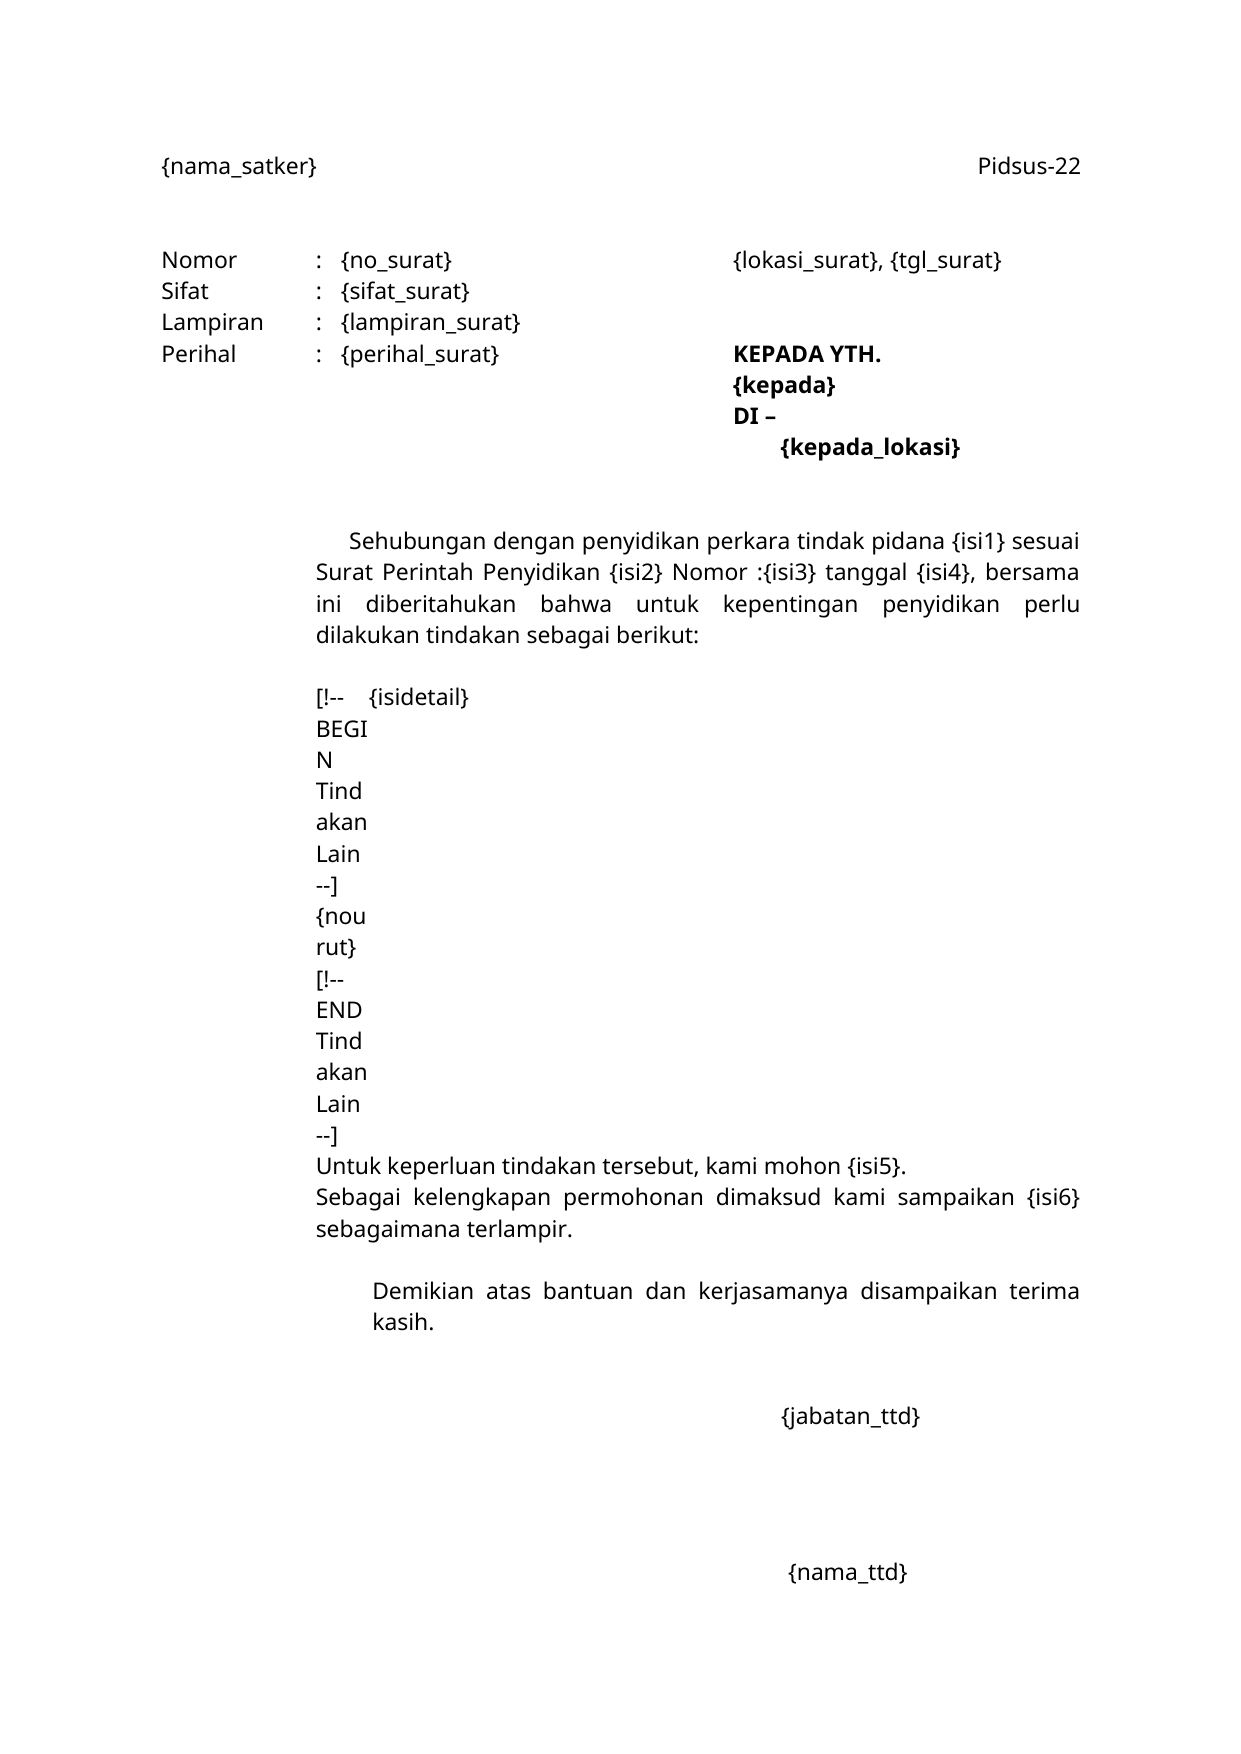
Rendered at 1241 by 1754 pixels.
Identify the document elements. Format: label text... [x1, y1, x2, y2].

table_cell [!-- END TindakanLain --] [316, 963, 369, 1150]
table_cell {nama_ttd} [608, 1556, 1087, 1587]
table_cell : [304, 244, 329, 275]
table_cell [304, 1275, 361, 1337]
table_cell [150, 1338, 1092, 1400]
table_cell [304, 1244, 1092, 1275]
table_cell {perihal_surat} [329, 338, 681, 462]
table_cell {sifat_surat} [329, 275, 681, 306]
table_header Pidsus-22 [929, 150, 1092, 181]
table_cell [681, 306, 722, 337]
table_cell Sehubungan dengan penyidikan perkara tindak pidana {isi1} sesuai Surat Perintah Penyidikan {isi2} Nomor :{isi3} tanggal {isi4}, bersama ini diberitahukan bahwa untuk kepentingan penyidikan perlu dilakukan tindakan sebagai berikut: Untuk keperluan tindakan tersebut, kami mohon {isi5}. Sebagai kelengkapan permohonan dimaksud kami sampaikan {isi6} sebagaimana terlampir. [304, 525, 1092, 1244]
table_cell [150, 181, 1092, 244]
table_cell [1087, 1400, 1092, 1587]
table_cell [150, 1400, 608, 1587]
table_cell [681, 275, 722, 306]
table_cell [681, 244, 722, 275]
table_cell : [304, 306, 329, 337]
table_header {nama_satker} [150, 150, 929, 181]
table_cell KEPADA YTH. {kepada} DI – {kepada_lokasi} [722, 338, 1092, 462]
table_cell [722, 275, 1092, 306]
table_header {jabatan_ttd} [608, 1400, 1087, 1431]
table_cell [150, 525, 304, 1337]
table_cell Demikian atas bantuan dan kerjasamanya disampaikan terima kasih. [361, 1275, 1092, 1337]
table_cell Lampiran [150, 306, 304, 337]
table_cell [681, 338, 722, 462]
table_cell {lampiran_surat} [329, 306, 681, 337]
table_cell Nomor [150, 244, 304, 275]
table_cell [722, 306, 1092, 337]
table_cell [608, 1431, 1087, 1556]
table_cell : [304, 338, 329, 462]
table_cell [369, 963, 1081, 1150]
table_cell {lokasi_surat}, {tgl_surat} [722, 244, 1092, 275]
table_cell {no_surat} [329, 244, 681, 275]
table_cell Perihal [150, 338, 304, 462]
table_header [!-- BEGIN TindakanLain --]{nourut} [316, 681, 369, 962]
table_cell : [304, 275, 329, 306]
table_cell [150, 463, 1092, 525]
table_header {isidetail} [369, 681, 1081, 962]
table_cell Sifat [150, 275, 304, 306]
